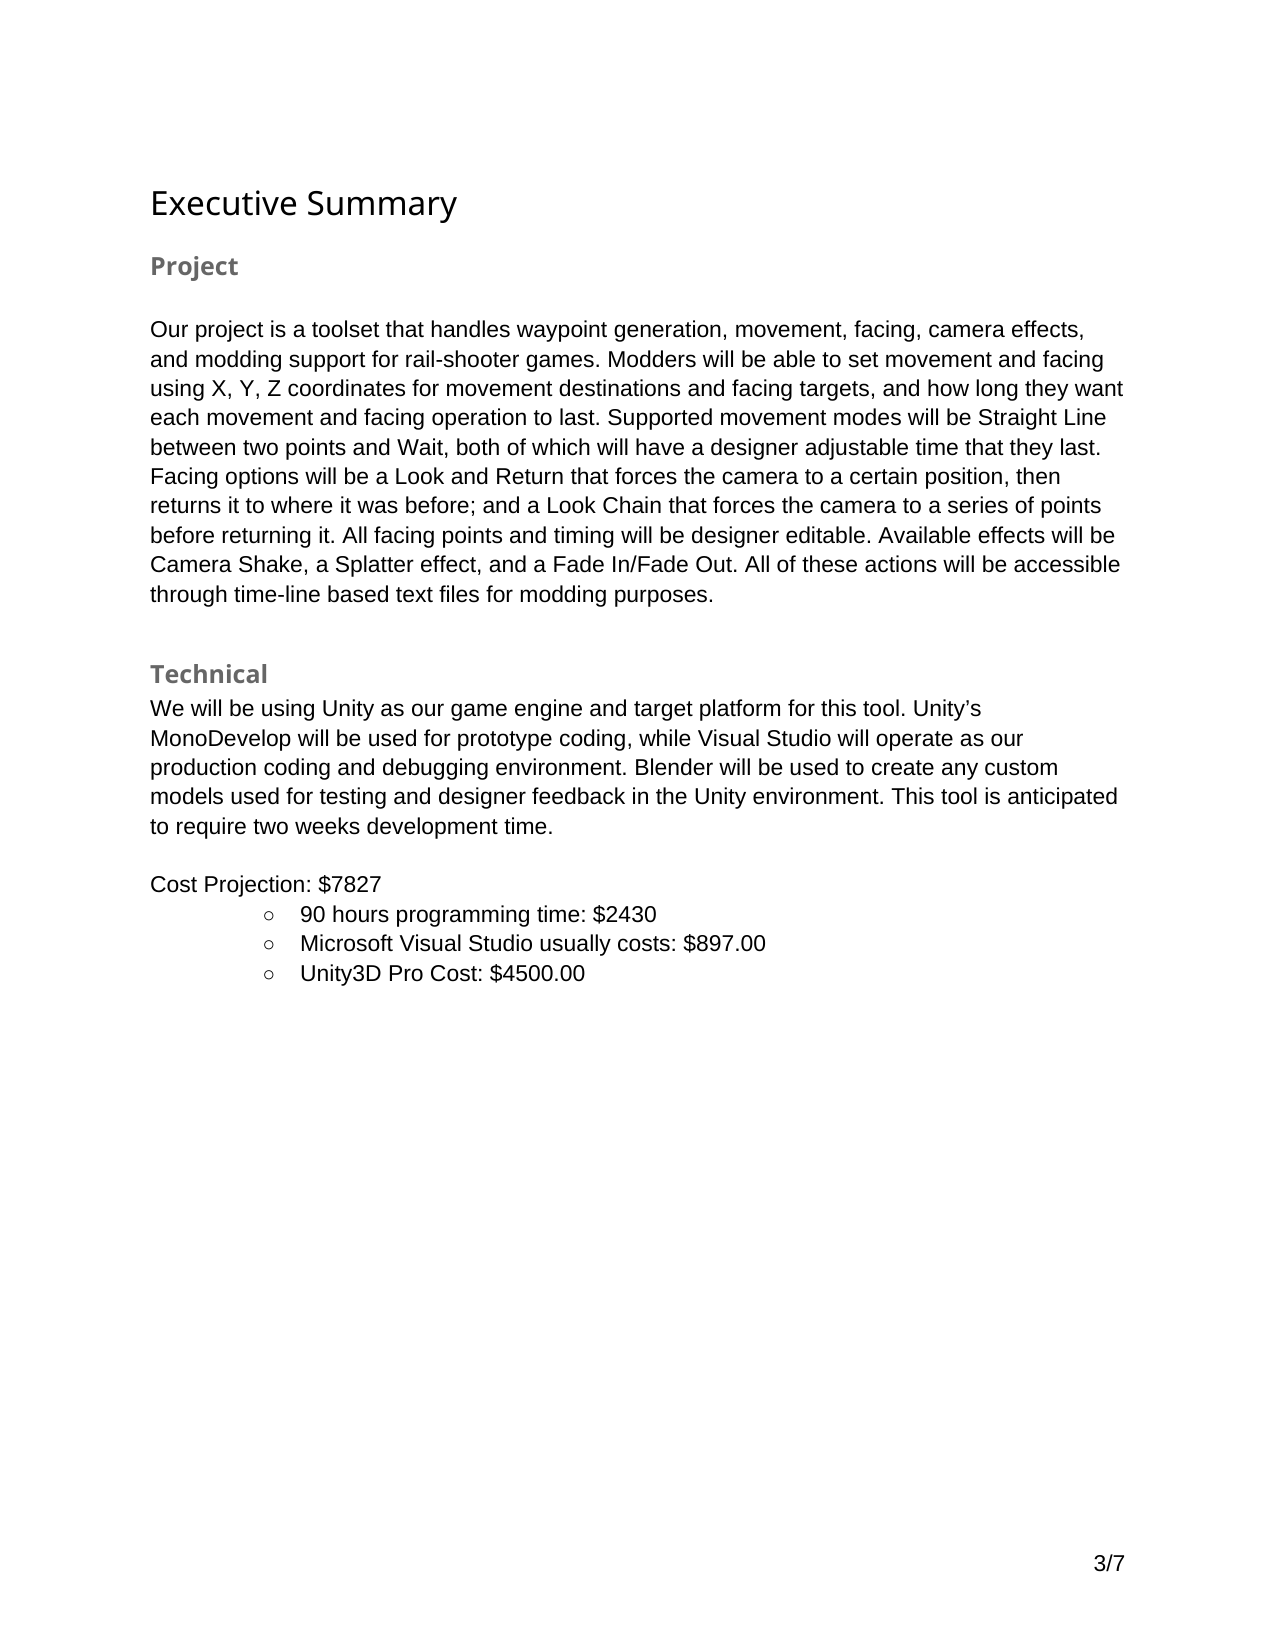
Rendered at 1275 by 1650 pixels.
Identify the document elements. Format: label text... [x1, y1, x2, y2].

text We will be using Unity as our game engine and target platform for this tool. Unity’s MonoDevelop will be used for prototype coding, while Visual Studio will operate as our production coding and debugging environment. Blender will be used to create any custom models used for testing and designer feedback in the Unity environment. This tool is anticipated to require two weeks development time. [150, 696, 1125, 839]
subtitle Project [150, 248, 1125, 282]
list 90 hours programming time: $2430 [262, 901, 1125, 927]
list Microsoft Visual Studio usually costs: $897.00 [262, 931, 1125, 956]
text Our project is a toolset that handles waypoint generation, movement, facing, camera effects, and modding support for rail-shooter games. Modders will be able to set movement and facing using X, Y, Z coordinates for movement destinations and facing targets, and how long they want each movement and facing operation to last. Supported movement modes will be Straight Line between two points and Wait, both of which will have a designer adjustable time that they last. Facing options will be a Look and Return that forces the camera to a certain position, then returns it to where it was before; and a Look Chain that forces the camera to a series of points before returning it. All facing points and timing will be designer editable. Available effects will be Camera Shake, a Splatter effect, and a Fade In/Fade Out. All of these actions will be accessible through time-line based text files for modding purposes. [150, 317, 1125, 607]
subtitle Technical [150, 657, 1125, 691]
subtitle Executive Summary [150, 179, 1125, 225]
text Cost Projection: $7827 [150, 872, 1125, 898]
list Unity3D Pro Cost: $4500.00 [262, 960, 1125, 986]
